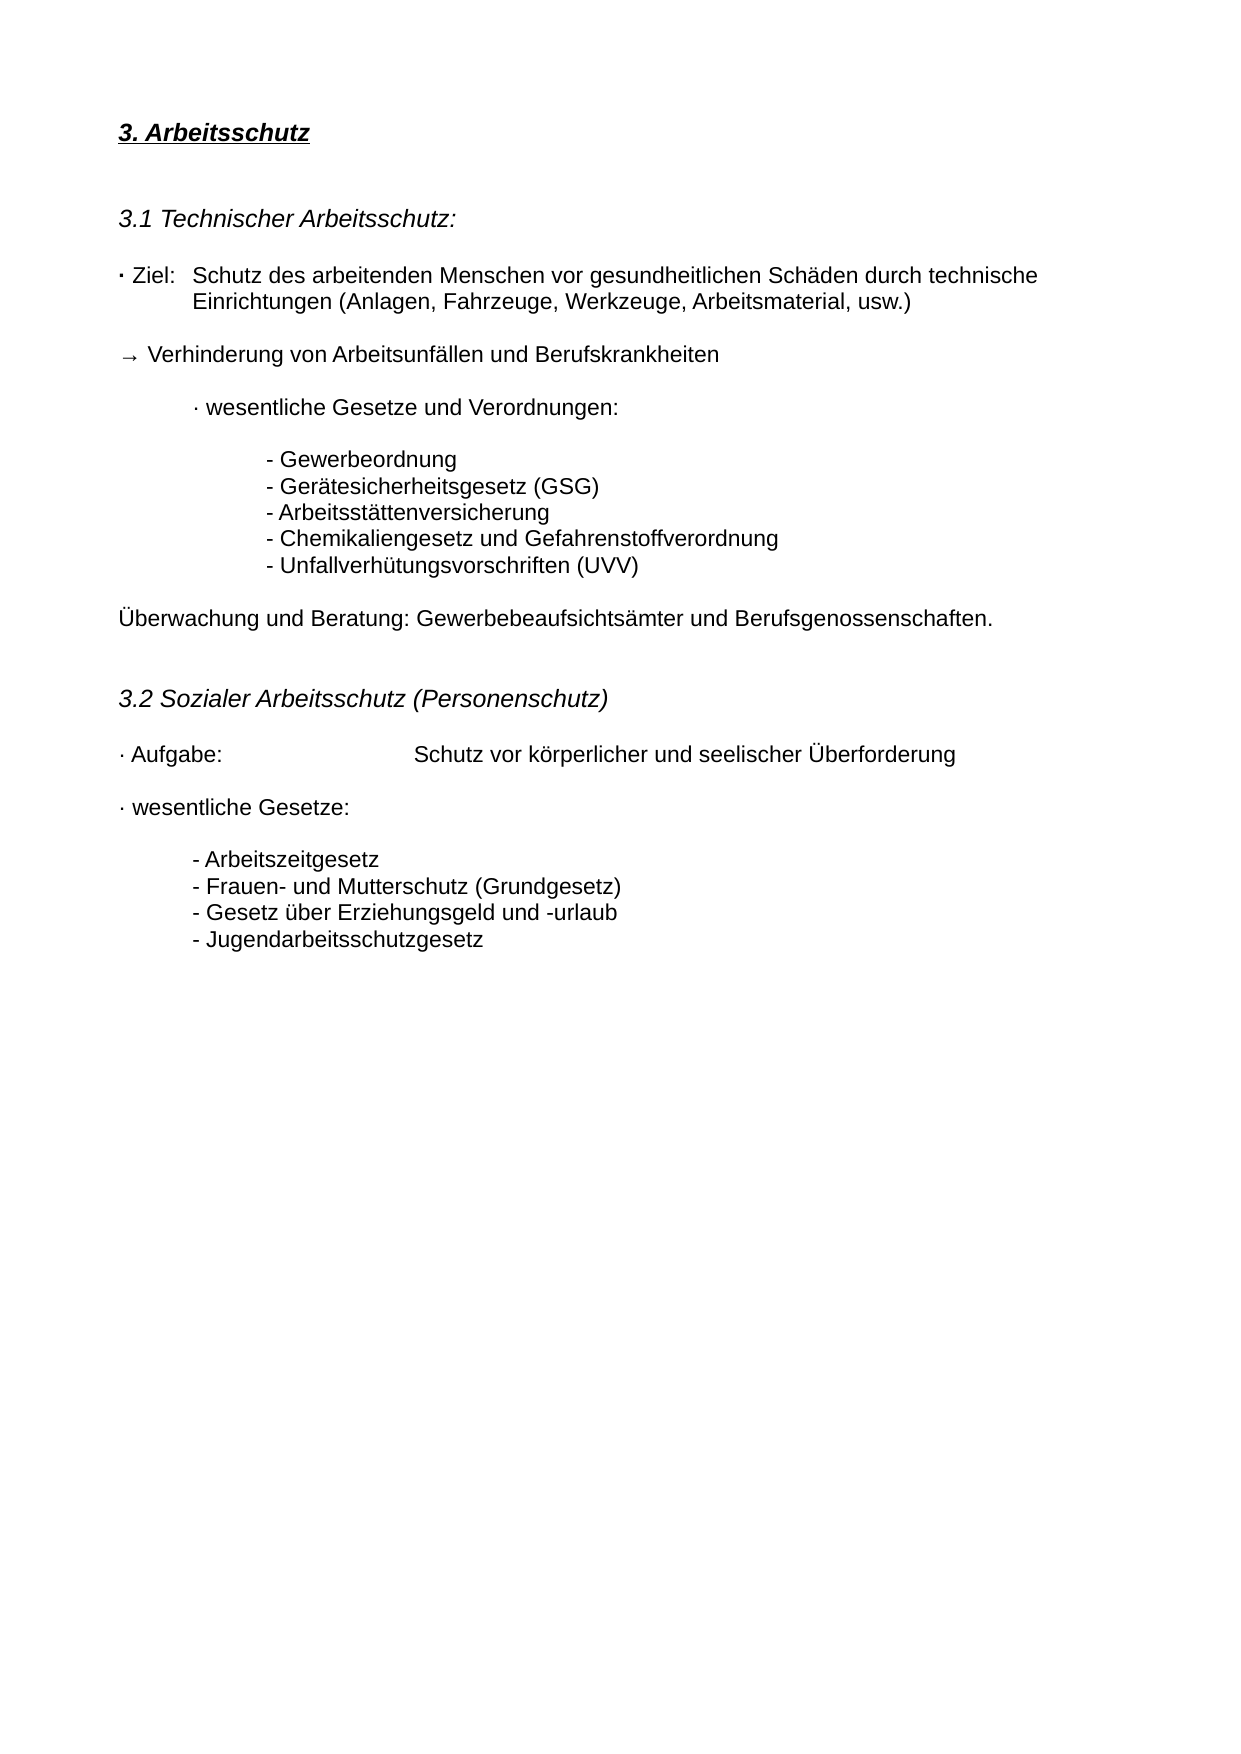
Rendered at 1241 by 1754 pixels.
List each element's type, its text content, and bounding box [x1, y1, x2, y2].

text - Unfallverhütungsvorschriften (UVV) [118, 552, 1122, 578]
text · wesentliche Gesetze und Verordnungen: [118, 394, 1122, 420]
text 3.2 Sozialer Arbeitsschutz (Personenschutz) [118, 683, 1122, 712]
text 3.1 Technischer Arbeitsschutz: [118, 204, 1122, 233]
text - Gesetz über Erziehungsgeld und -urlaub [118, 899, 1122, 926]
text → Verhinderung von Arbeitsunfällen und Berufskrankheiten [118, 341, 1122, 367]
text · Ziel: Schutz des arbeitenden Menschen vor gesundheitlichen Schäden durch technische Einrichtungen (Anlagen, Fahrzeuge, Werkzeuge, Arbeitsmaterial, usw.) [118, 262, 1122, 314]
text - Jugendarbeitsschutzgesetz [118, 926, 1122, 952]
text - Gewerbeordnung [118, 446, 1122, 473]
text - Arbeitsstättenversicherung [118, 499, 1122, 525]
text - Frauen- und Mutterschutz (Grundgesetz) [118, 873, 1122, 899]
text Überwachung und Beratung: Gewerbebeaufsichtsämter und Berufsgenossenschaften. [118, 604, 1122, 631]
text - Chemikaliengesetz und Gefahrenstoffverordnung [118, 525, 1122, 552]
text - Gerätesicherheitsgesetz (GSG) [118, 473, 1122, 499]
text 3. Arbeitsschutz [118, 118, 1122, 147]
text - Arbeitszeitgesetz [118, 846, 1122, 873]
text · Aufgabe: Schutz vor körperlicher und seelischer Überforderung [118, 741, 1122, 767]
text · wesentliche Gesetze: [118, 794, 1122, 820]
